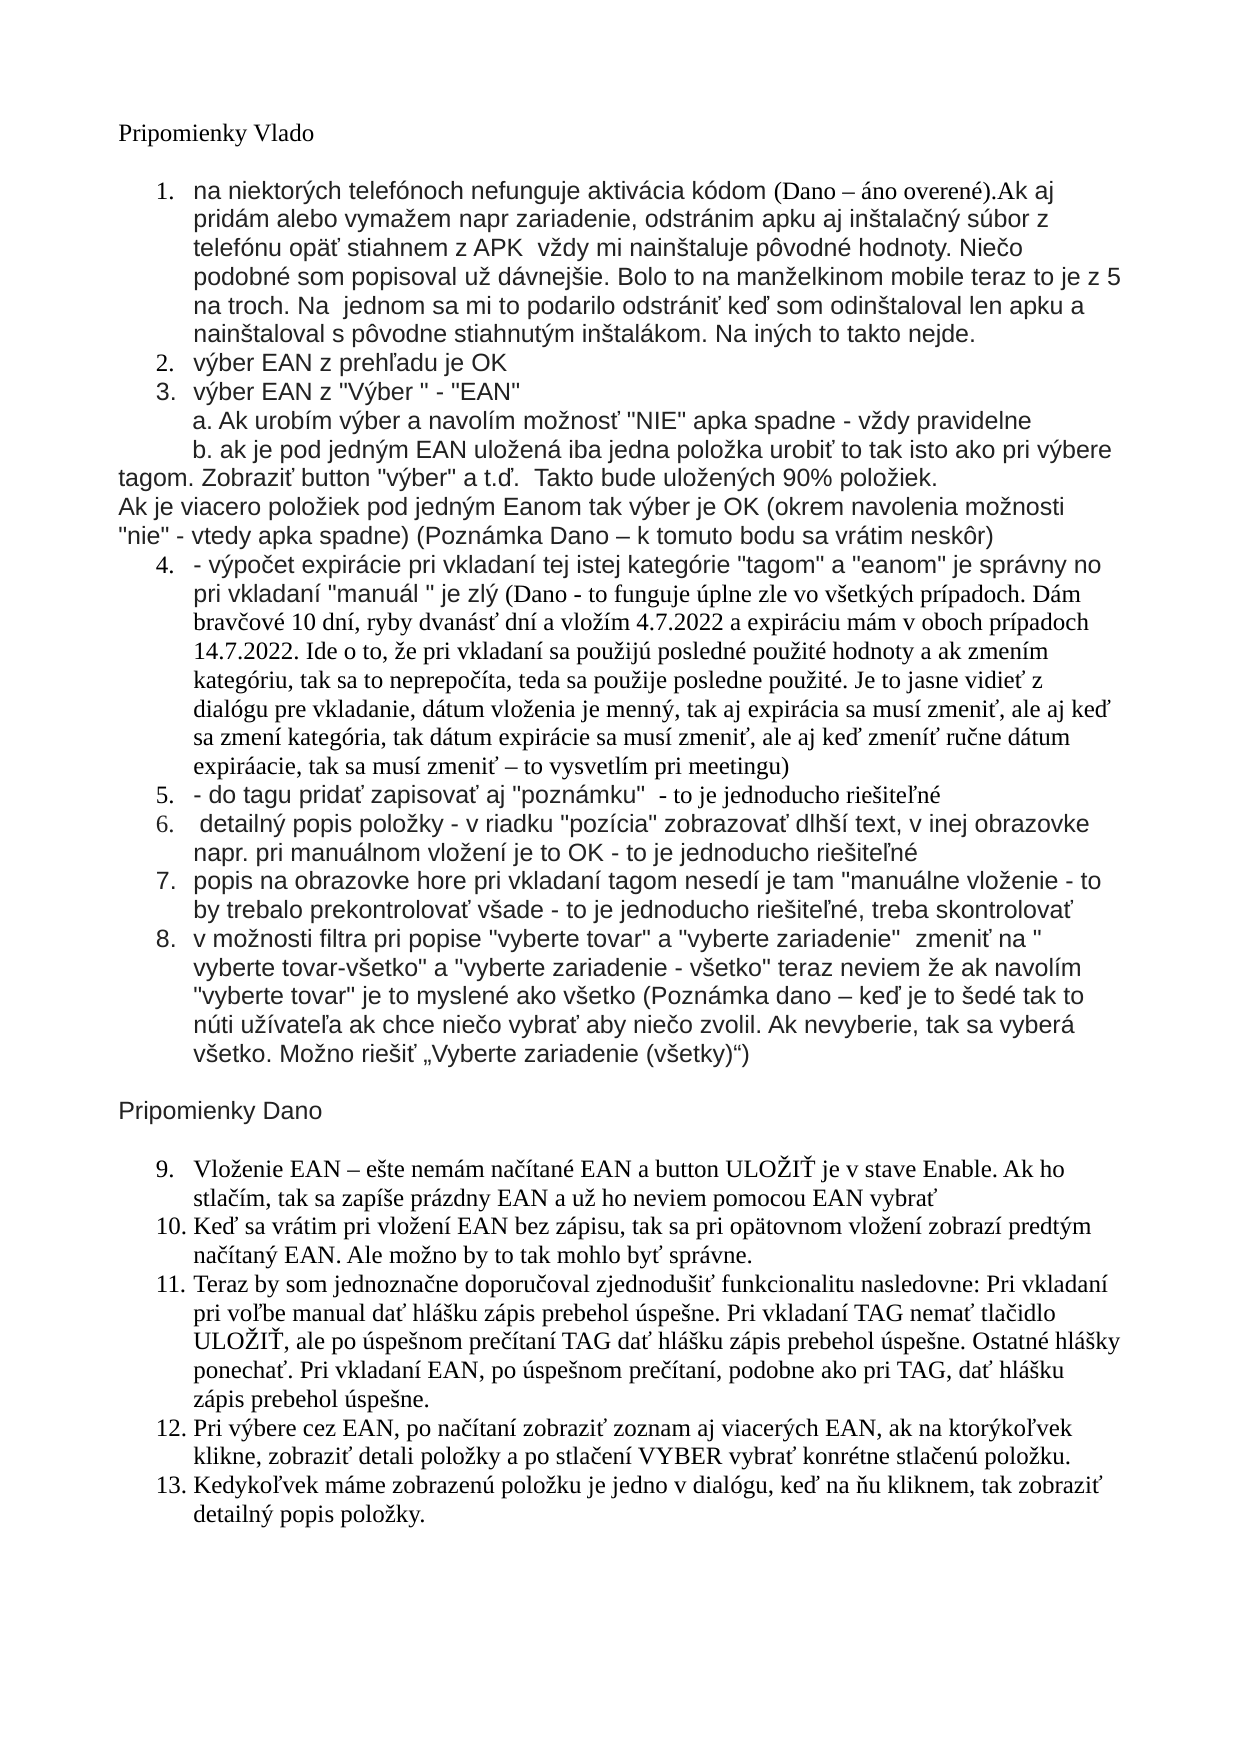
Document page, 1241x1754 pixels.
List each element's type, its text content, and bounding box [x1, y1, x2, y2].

list Keď sa vrátim pri vložení EAN bez zápisu, tak sa pri opätovnom vložení zobrazí predtým načítaný EAN. Ale možno by to tak mohlo byť správne. [156, 1211, 1122, 1269]
text Pripomienky Vlado [118, 118, 1122, 147]
list v možnosti filtra pri popise "vyberte tovar" a "vyberte zariadenie" zmeniť na " vyberte tovar-všetko" a "vyberte zariadenie - všetko" teraz neviem že ak navolím "vyberte tovar" je to myslené ako všetko (Poznámka dano – keď je to šedé tak to núti užívateľa ak chce niečo vybrať aby niečo zvolil. Ak nevyberie, tak sa vyberá všetko. Možno riešiť „Vyberte zariadenie (všetky)“) [156, 924, 1122, 1068]
list výber EAN z "Výber " - "EAN" [156, 377, 1122, 406]
list detailný popis položky - v riadku "pozícia" zobrazovať dlhší text, v inej obrazovke napr. pri manuálnom vložení je to OK - to je jednoducho riešiteľné [156, 809, 1122, 866]
text b. ak je pod jedným EAN uložená iba jedna položka urobiť to tak isto ako pri výbere tagom. Zobraziť button "výber" a t.ď. Takto bude uložených 90% položiek. [118, 435, 1122, 492]
list Pri výbere cez EAN, po načítaní zobraziť zoznam aj viacerých EAN, ak na ktorýkoľvek klikne, zobraziť detali položky a po stlačení VYBER vybrať konrétne stlačenú položku. [156, 1413, 1122, 1470]
text Pripomienky Dano [118, 1096, 1122, 1125]
text Ak je viacero položiek pod jedným Eanom tak výber je OK (okrem navolenia možnosti "nie" - vtedy apka spadne) (Poznámka Dano – k tomuto bodu sa vrátim neskôr) [118, 492, 1122, 550]
text a. Ak urobím výber a navolím možnosť "NIE" apka spadne - vždy pravidelne [118, 406, 1122, 435]
list na niektorých telefónoch nefunguje aktivácia kódom (Dano – áno overené).Ak aj pridám alebo vymažem napr zariadenie, odstránim apku aj inštalačný súbor z telefónu opäť stiahnem z APK vždy mi nainštaluje pôvodné hodnoty. Niečo podobné som popisoval už dávnejšie. Bolo to na manželkinom mobile teraz to je z 5 na troch. Na jednom sa mi to podarilo odstrániť keď som odinštaloval len apku a nainštaloval s pôvodne stiahnutým inštalákom. Na iných to takto nejde. [156, 176, 1122, 348]
list - výpočet expirácie pri vkladaní tej istej kategórie "tagom" a "eanom" je správny no pri vkladaní "manuál " je zlý (Dano - to funguje úplne zle vo všetkých prípadoch. Dám bravčové 10 dní, ryby dvanásť dní a vložím 4.7.2022 a expiráciu mám v oboch prípadoch 14.7.2022. Ide o to, že pri vkladaní sa použijú posledné použité hodnoty a ak zmením kategóriu, tak sa to neprepočíta, teda sa použije posledne použité. Je to jasne vidieť z dialógu pre vkladanie, dátum vloženia je menný, tak aj expirácia sa musí zmeniť, ale aj keď sa zmení kategória, tak dátum expirácie sa musí zmeniť, ale aj keď zmeníť ručne dátum expiráacie, tak sa musí zmeniť – to vysvetlím pri meetingu) [156, 550, 1122, 780]
list - do tagu pridať zapisovať aj "poznámku" - to je jednoducho riešiteľné [156, 780, 1122, 809]
list popis na obrazovke hore pri vkladaní tagom nesedí je tam "manuálne vloženie - to by trebalo prekontrolovať všade - to je jednoducho riešiteľné, treba skontrolovať [156, 866, 1122, 924]
list Vloženie EAN – ešte nemám načítané EAN a button ULOŽIŤ je v stave Enable. Ak ho stlačím, tak sa zapíše prázdny EAN a už ho neviem pomocou EAN vybrať [156, 1154, 1122, 1211]
list Teraz by som jednoznačne doporučoval zjednodušiť funkcionalitu nasledovne: Pri vkladaní pri voľbe manual dať hlášku zápis prebehol úspešne. Pri vkladaní TAG nemať tlačidlo ULOŽIŤ, ale po úspešnom prečítaní TAG dať hlášku zápis prebehol úspešne. Ostatné hlášky ponechať. Pri vkladaní EAN, po úspešnom prečítaní, podobne ako pri TAG, dať hlášku zápis prebehol úspešne. [156, 1269, 1122, 1413]
list Kedykoľvek máme zobrazenú položku je jedno v dialógu, keď na ňu kliknem, tak zobraziť detailný popis položky. [156, 1470, 1122, 1528]
list výber EAN z prehľadu je OK [156, 348, 1122, 377]
